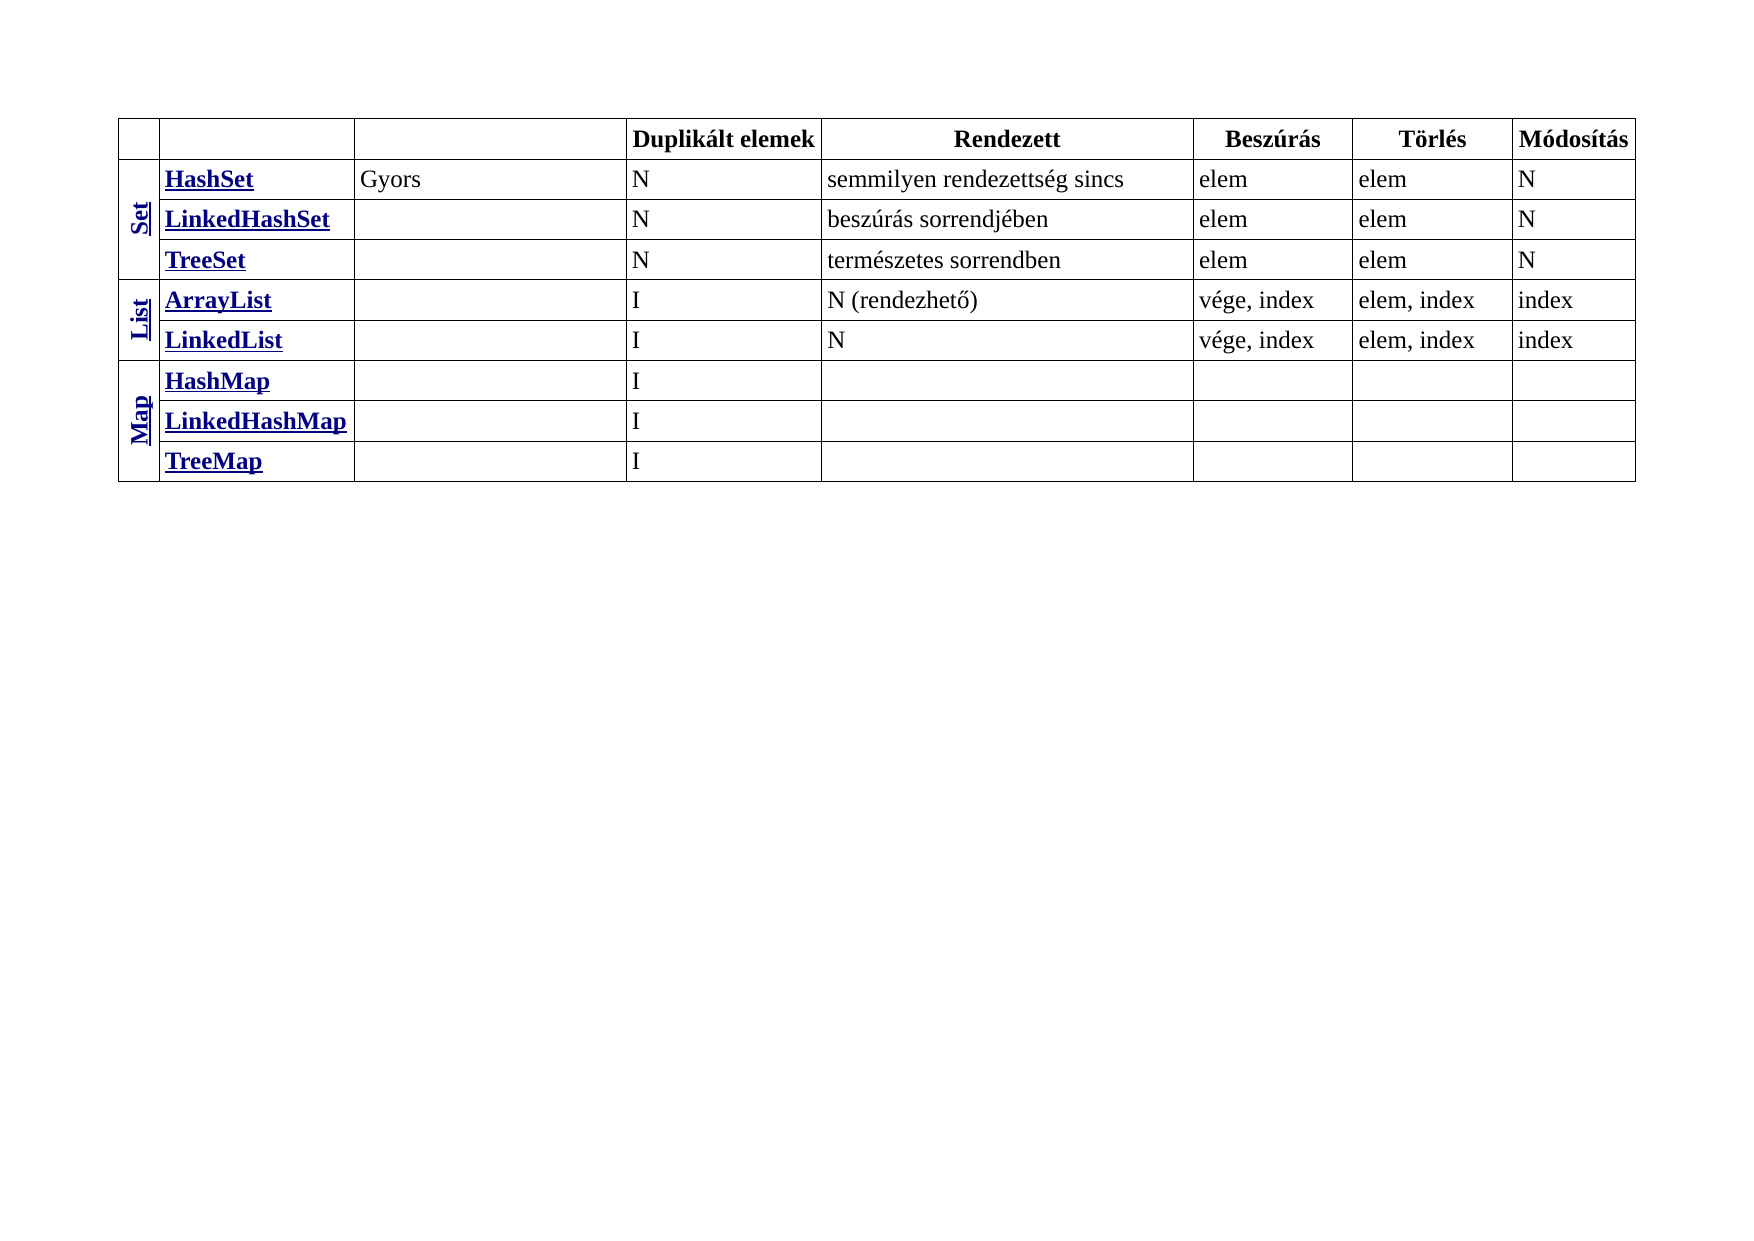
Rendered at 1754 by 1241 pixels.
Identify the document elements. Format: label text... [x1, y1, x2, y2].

table_header Rendezett [822, 119, 1193, 158]
table_cell elem [1353, 200, 1512, 239]
table_cell elem, index [1353, 321, 1512, 360]
table_cell HashSet [160, 160, 354, 199]
table_cell [355, 280, 626, 320]
table_cell LinkedList [160, 321, 354, 360]
table_cell beszúrás sorrendjében [822, 200, 1193, 239]
table_header [119, 119, 159, 158]
table_cell List [119, 280, 159, 360]
table_cell [1194, 361, 1352, 400]
table_cell [1353, 442, 1512, 481]
table_cell ArrayList [160, 280, 354, 320]
table_cell [1353, 401, 1512, 441]
table_cell I [627, 442, 821, 481]
table_cell I [627, 401, 821, 441]
table_cell Set [119, 160, 159, 279]
table_cell I [627, 280, 821, 320]
table_cell [1513, 442, 1635, 481]
table_cell N [1513, 240, 1635, 279]
table_cell [822, 361, 1193, 400]
table_cell N [627, 240, 821, 279]
table_header Beszúrás [1194, 119, 1352, 158]
table_cell [1353, 361, 1512, 400]
table_cell [822, 401, 1193, 441]
table_cell [355, 442, 626, 481]
table_cell elem [1353, 240, 1512, 279]
table_header Duplikált elemek [627, 119, 821, 158]
table_cell [1513, 401, 1635, 441]
table_cell [1194, 442, 1352, 481]
table_cell N (rendezhető) [822, 280, 1193, 320]
table_cell Gyors [355, 160, 626, 199]
table_cell Map [119, 361, 159, 481]
table_cell elem, index [1353, 280, 1512, 320]
table_cell index [1513, 321, 1635, 360]
table_cell index [1513, 280, 1635, 320]
table_cell [1513, 361, 1635, 400]
table_cell N [822, 321, 1193, 360]
table_cell [355, 240, 626, 279]
table_cell [355, 321, 626, 360]
table_cell elem [1353, 160, 1512, 199]
table_cell vége, index [1194, 280, 1352, 320]
table_cell HashMap [160, 361, 354, 400]
table_cell elem [1194, 240, 1352, 279]
table_cell TreeSet [160, 240, 354, 279]
table_cell semmilyen rendezettség sincs [822, 160, 1193, 199]
table_cell I [627, 321, 821, 360]
table_header Módosítás [1513, 119, 1635, 158]
table_cell LinkedHashSet [160, 200, 354, 239]
table_cell elem [1194, 200, 1352, 239]
table_header [355, 119, 626, 158]
table_cell [822, 442, 1193, 481]
table_header Törlés [1353, 119, 1512, 158]
table_cell I [627, 361, 821, 400]
table_cell [355, 401, 626, 441]
table_cell LinkedHashMap [160, 401, 354, 441]
table_cell természetes sorrendben [822, 240, 1193, 279]
table_cell elem [1194, 160, 1352, 199]
table_cell vége, index [1194, 321, 1352, 360]
table_header [160, 119, 354, 158]
table_cell N [627, 200, 821, 239]
table_cell TreeMap [160, 442, 354, 481]
table_cell N [627, 160, 821, 199]
table_cell [355, 200, 626, 239]
table_cell [355, 361, 626, 400]
table_cell N [1513, 160, 1635, 199]
table_cell [1194, 401, 1352, 441]
table_cell N [1513, 200, 1635, 239]
